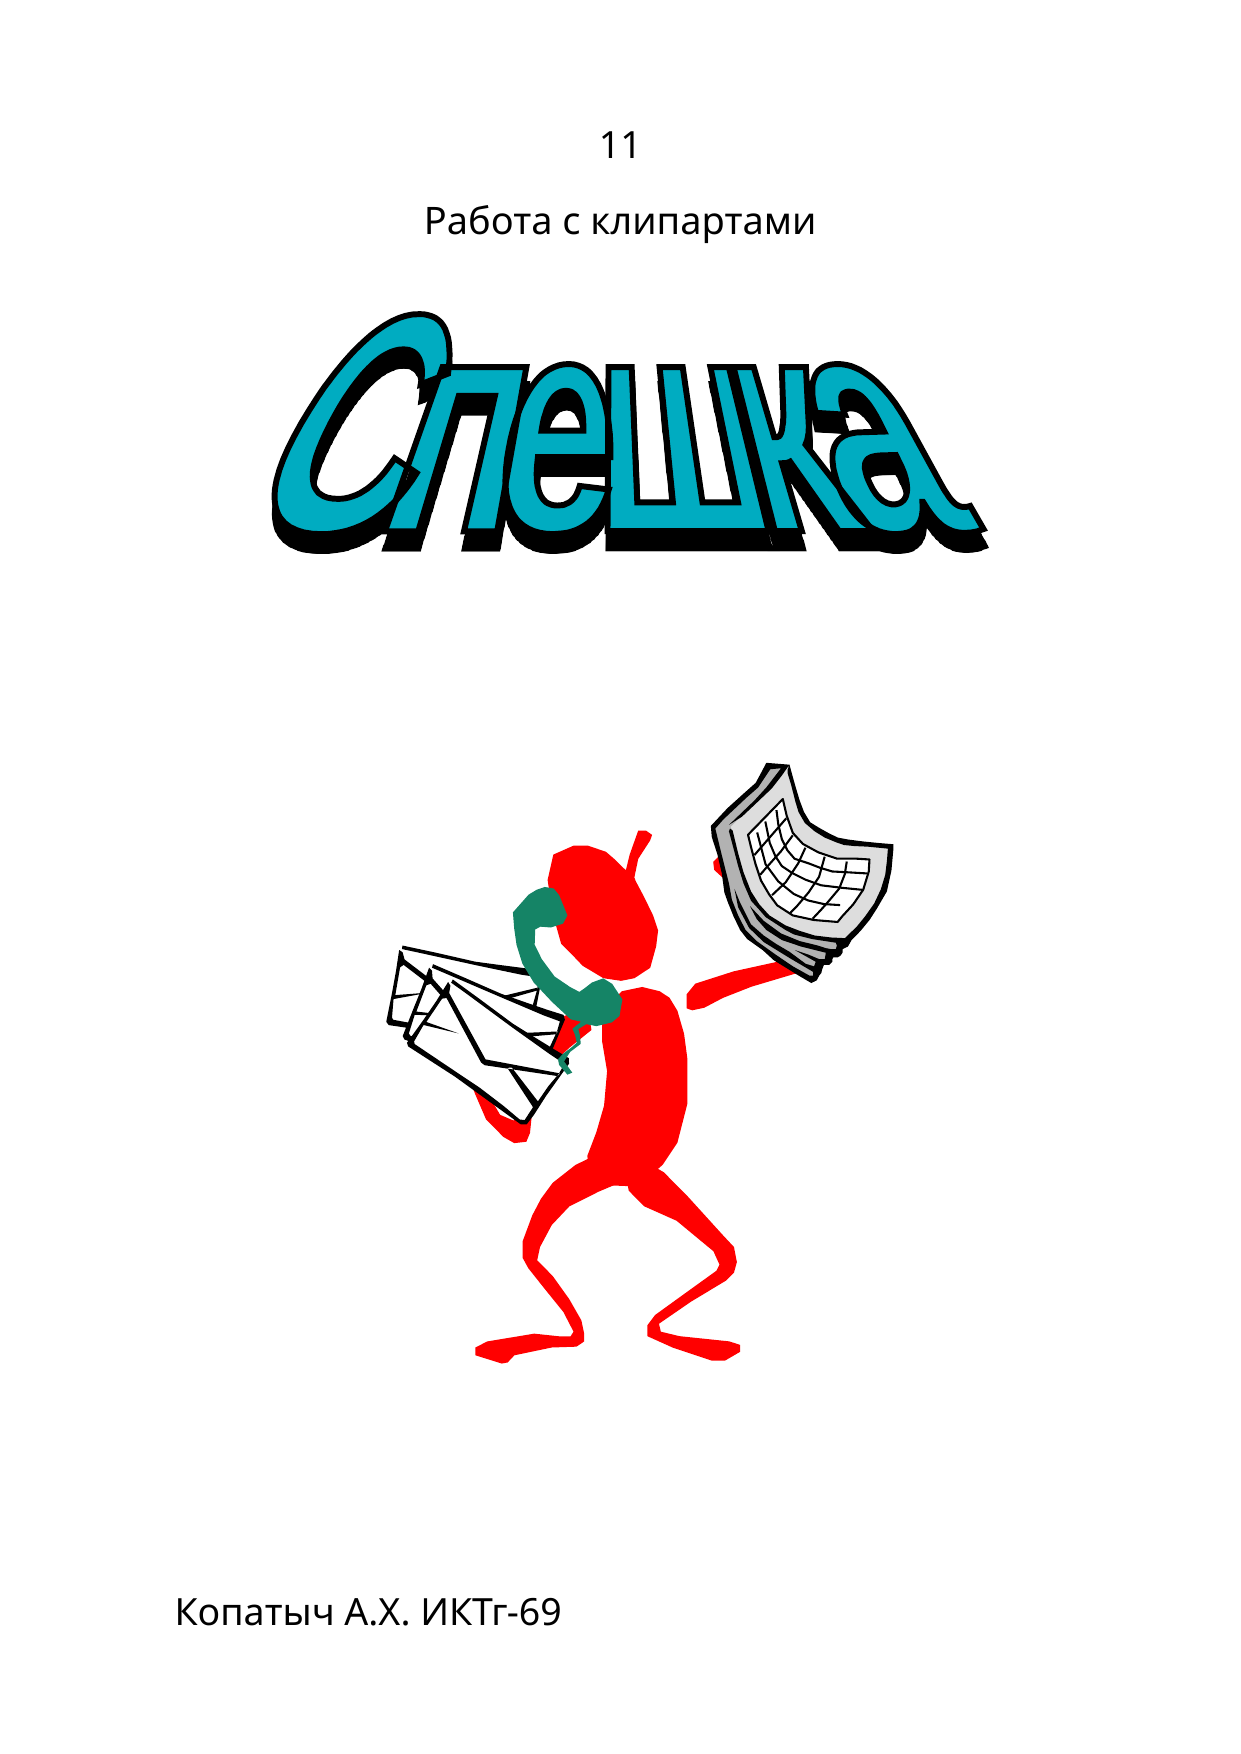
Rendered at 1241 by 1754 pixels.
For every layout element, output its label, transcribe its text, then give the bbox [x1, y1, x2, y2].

subtitle Работа с клипартами [118, 194, 1122, 246]
